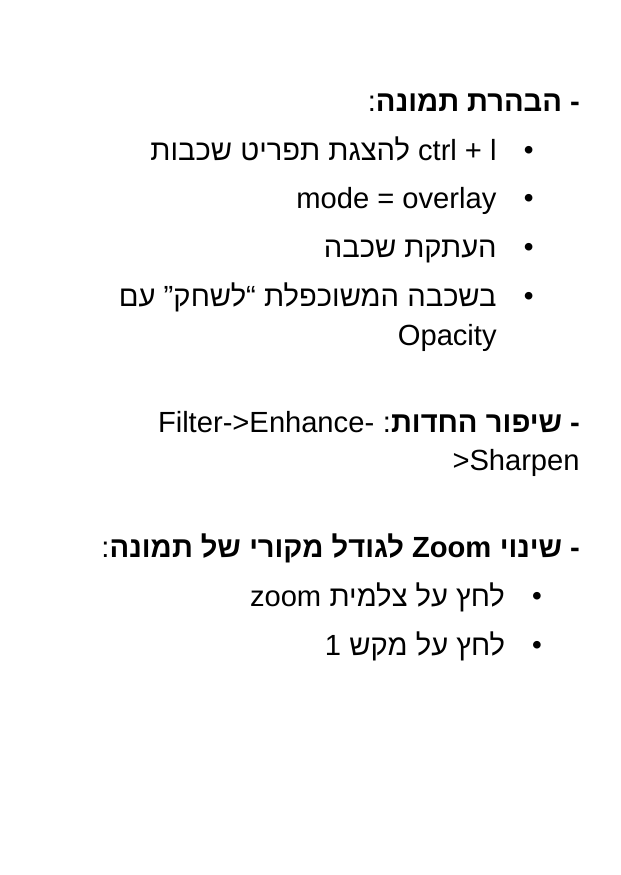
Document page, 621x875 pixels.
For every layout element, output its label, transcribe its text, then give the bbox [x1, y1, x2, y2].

list העתקת שכבה [40, 230, 534, 264]
list בשכבה המשוכפלת “לשחק” עם Opacity [40, 279, 534, 390]
list mode = overlay [40, 182, 534, 215]
text - שינוי Zoom לגודל מקורי של תמונה: [40, 531, 580, 564]
text - הבהרת תמונה: [40, 84, 580, 118]
list ctrl + l להצגת תפריט שכבות [40, 133, 534, 167]
list לחץ על צלמית zoom [40, 579, 542, 613]
list לחץ על מקש 1 [40, 628, 542, 662]
text - שיפור החדות: Filter->Enhance->Sharpen [40, 405, 580, 516]
